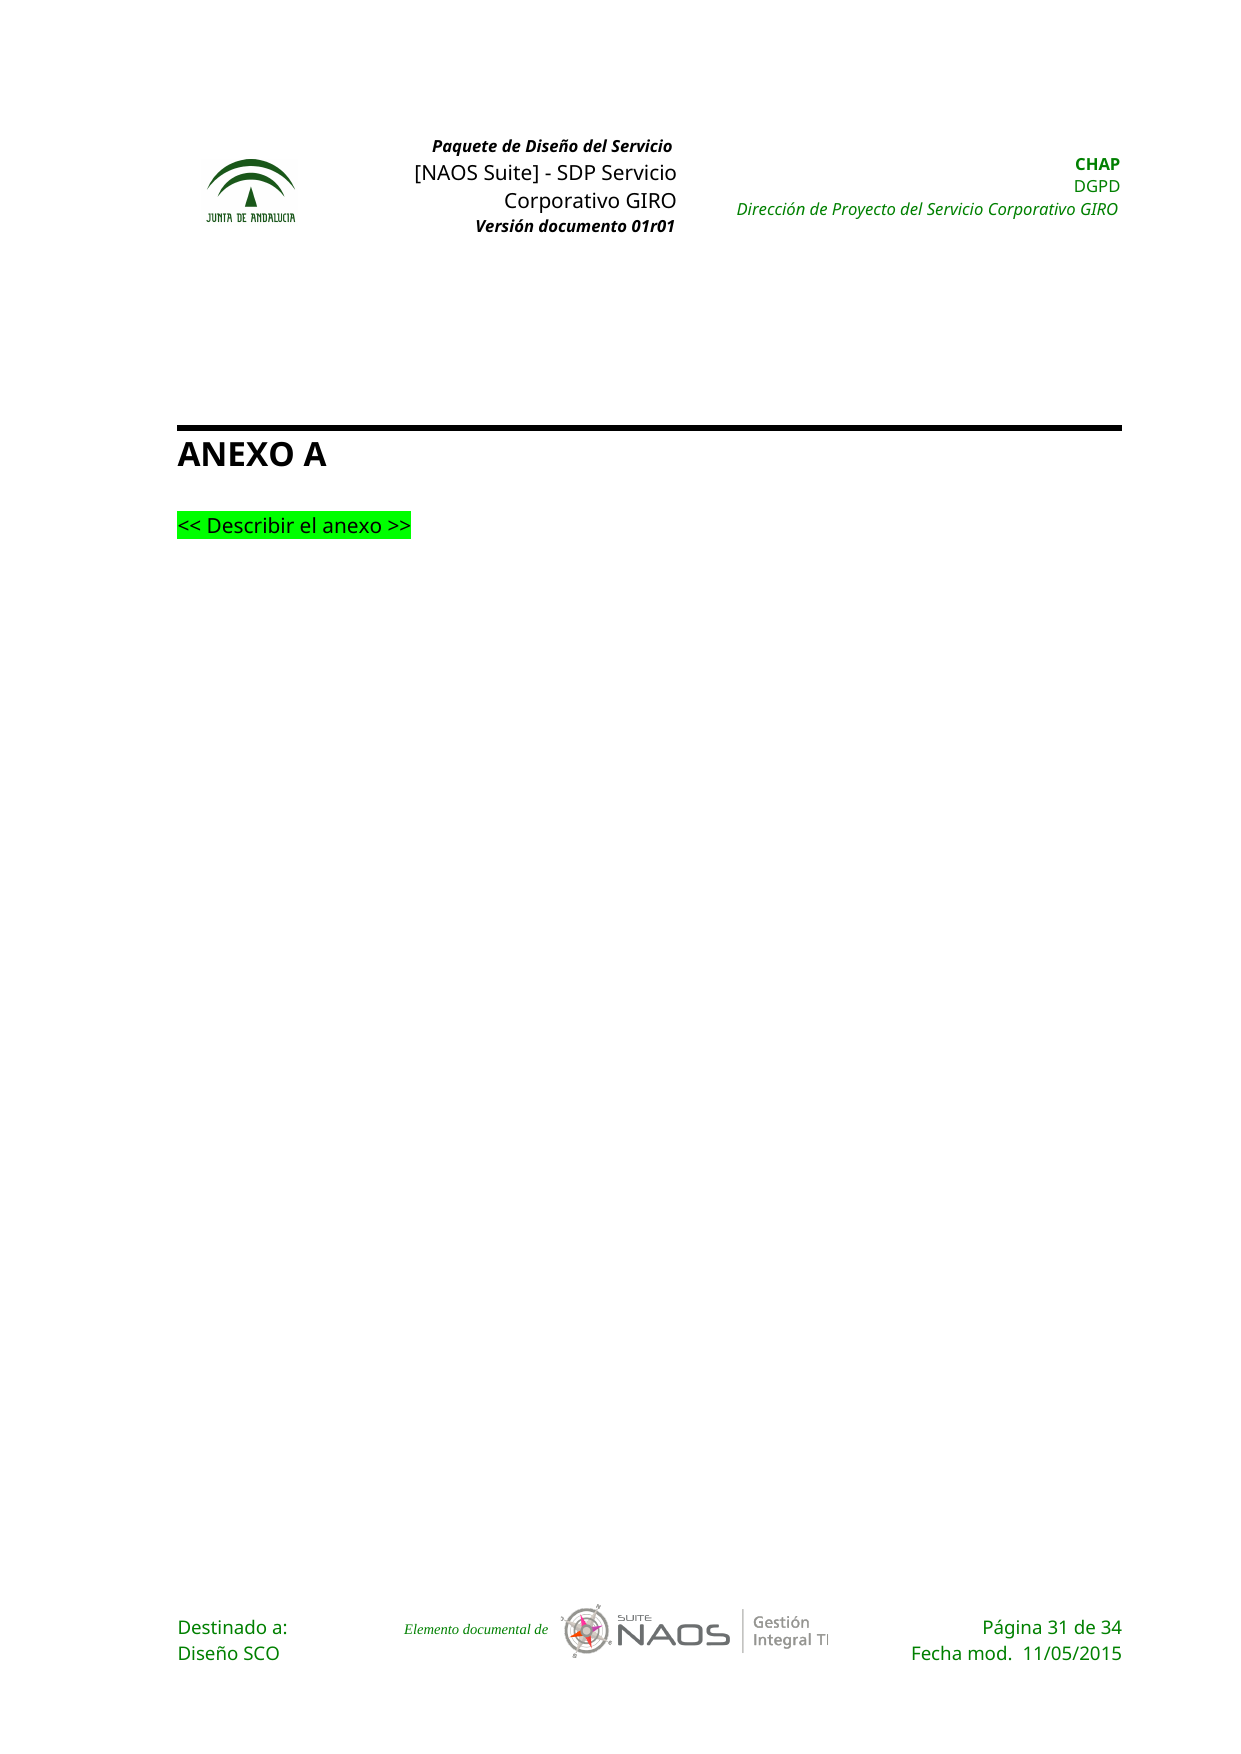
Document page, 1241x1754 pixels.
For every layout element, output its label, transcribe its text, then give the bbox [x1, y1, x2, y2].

text Anexo A [177, 431, 1122, 476]
picture [201, 159, 298, 226]
picture [560, 1604, 829, 1658]
text << Describir el anexo >> [177, 511, 1122, 539]
